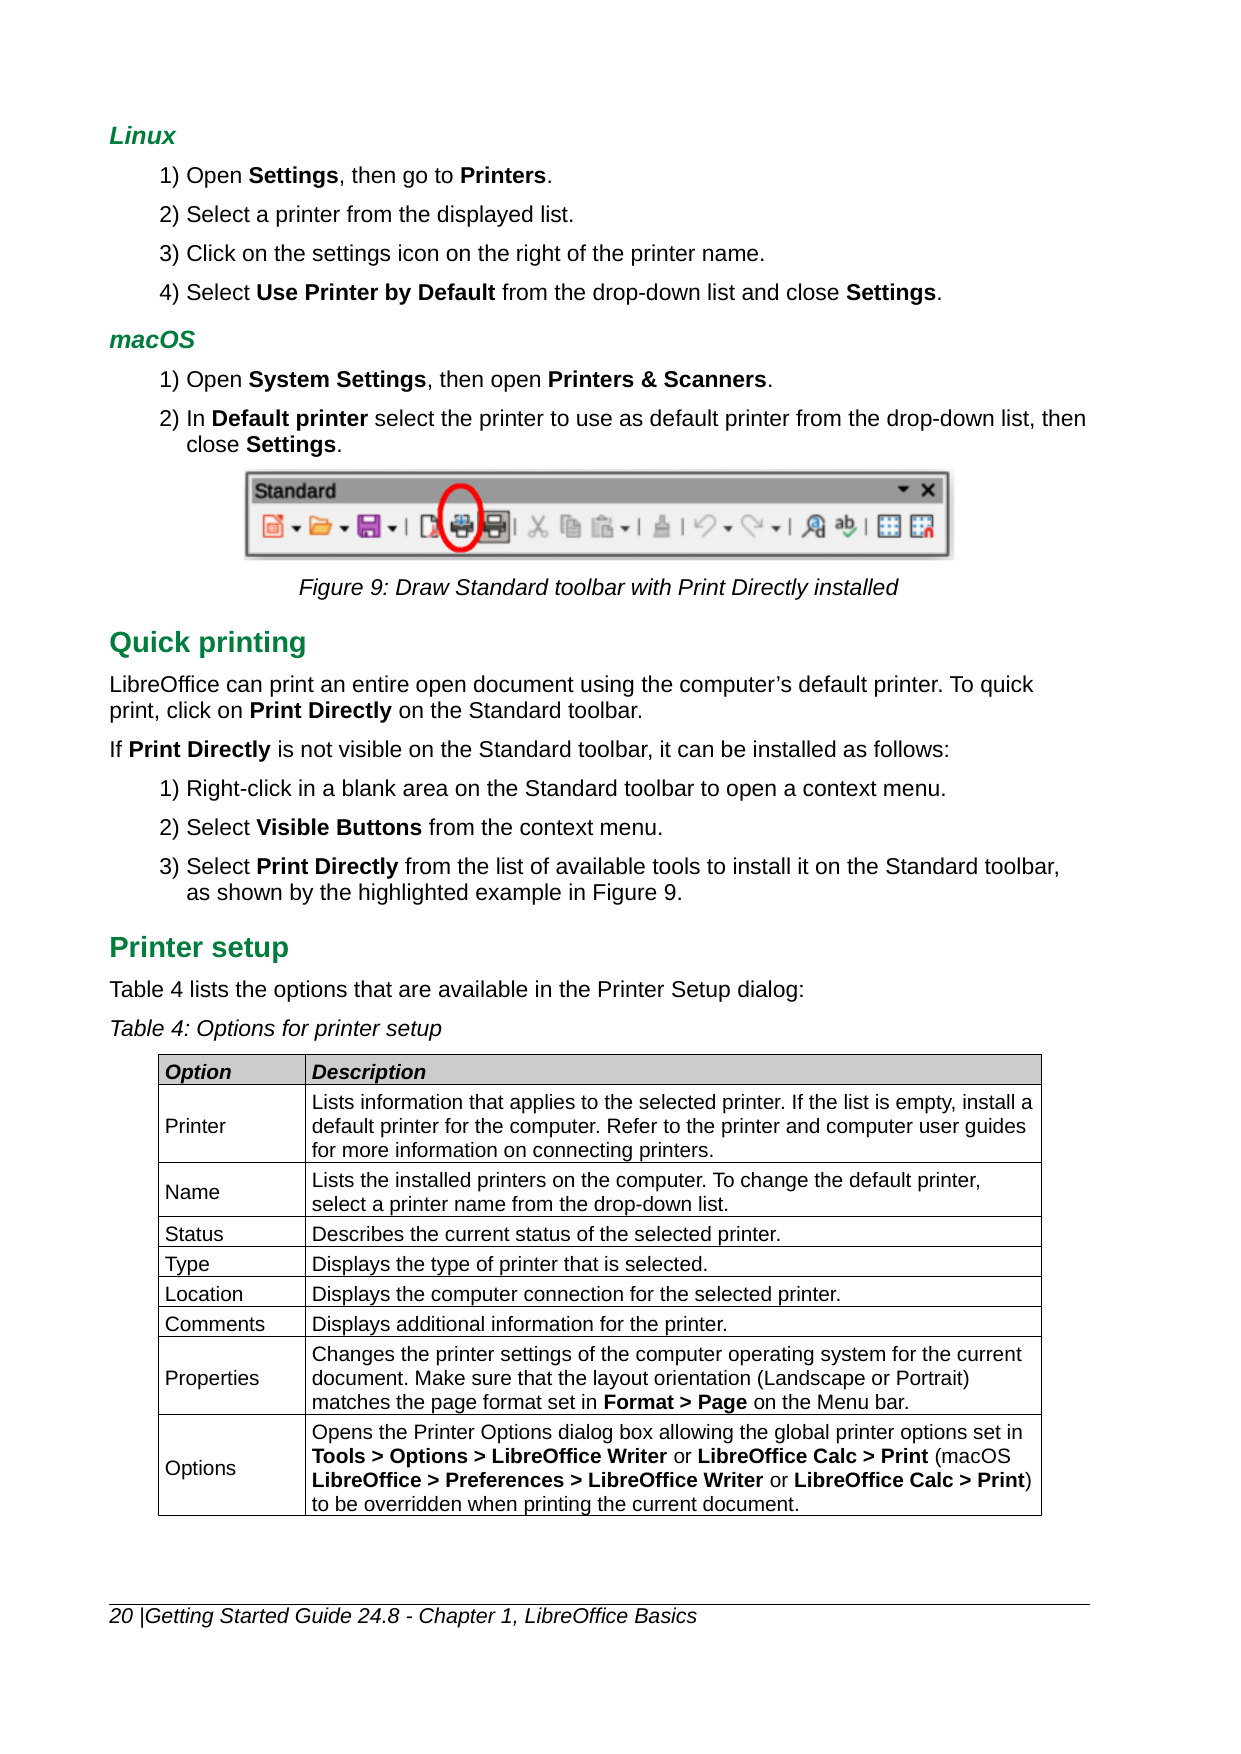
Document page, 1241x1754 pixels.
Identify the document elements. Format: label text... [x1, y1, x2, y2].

table_cell Lists information that applies to the selected printer. If the list is empty, install a default printer for the computer. Refer to the printer and computer user guides for more information on connecting printers. [306, 1085, 1041, 1162]
list Select Visible Buttons from the context menu. [186, 814, 1090, 840]
text Figure 9: Draw Standard toolbar with Print Directly installed [244, 574, 955, 600]
table_header Description [306, 1055, 1041, 1084]
table_cell ‍Location [159, 1277, 305, 1306]
table_cell Lists the installed printers on the computer. To change the default printer, select a printer name from the drop-down list. [306, 1163, 1041, 1216]
table_cell ‍Name [159, 1163, 305, 1216]
table_cell Printer [159, 1085, 305, 1162]
subtitle macOS [109, 324, 1090, 353]
table_cell Changes the printer settings of the computer operating system for the current document. Make sure that the layout orientation (Landscape or Portrait) matches the page format set in Format > Page on the Menu bar. [306, 1337, 1041, 1413]
picture [243, 469, 955, 562]
table_cell Displays the type of printer that is selected. [306, 1247, 1041, 1276]
table_cell Opens the Printer Options dialog box allowing the global printer options set in Tools > Options > LibreOffice Writer or LibreOffice Calc > Print (macOS LibreOffice > Preferences > LibreOffice Writer or LibreOffice Calc > Print) to be overridden when printing the current document. [306, 1415, 1041, 1515]
table_cell ‍Options [159, 1415, 305, 1515]
list In Default printer select the printer to use as default printer from the drop-down list, then close Settings. [186, 404, 1090, 457]
subtitle Printer setup [109, 930, 1090, 964]
table_cell ‍Status [159, 1217, 305, 1246]
list Right-click in a blank area on the Standard toolbar to open a context menu. [186, 775, 1090, 801]
table_cell ‍Properties [159, 1337, 305, 1413]
list Table 4 lists the options that are available in the Printer Setup dialog: [109, 976, 1090, 1002]
text LibreOffice can print an entire open document using the computer’s default printer. To quick print, click on Print Directly on the Standard toolbar. [109, 671, 1090, 723]
table_cell Displays additional information for the printer. [306, 1307, 1041, 1336]
list Select Print Directly from the list of available tools to install it on the Standard toolbar, as shown by the highlighted example in Figure 9. [186, 853, 1090, 905]
table_cell ‍Comments [159, 1307, 305, 1336]
table_cell Describes the current status of the selected printer. [306, 1217, 1041, 1246]
text Table 4: Options for printer setup [109, 1015, 1090, 1041]
list Select a printer from the displayed list. [186, 201, 1090, 227]
table_cell Displays the computer connection for the selected printer. [306, 1277, 1041, 1306]
list Open Settings, then go to Printers. [186, 162, 1090, 188]
list Click on the settings icon on the right of the printer name. [186, 240, 1090, 266]
subtitle Quick printing [109, 625, 1090, 658]
list Select Use Printer by Default from the drop-down list and close Settings. [186, 279, 1090, 305]
table_header Option [159, 1055, 305, 1084]
subtitle Linux [109, 121, 1090, 150]
table_cell ‍Type [159, 1247, 305, 1276]
list Open System Settings, then open Printers & Scanners. [186, 366, 1090, 392]
list If Print Directly is not visible on the Standard toolbar, it can be installed as follows: [109, 736, 1090, 762]
